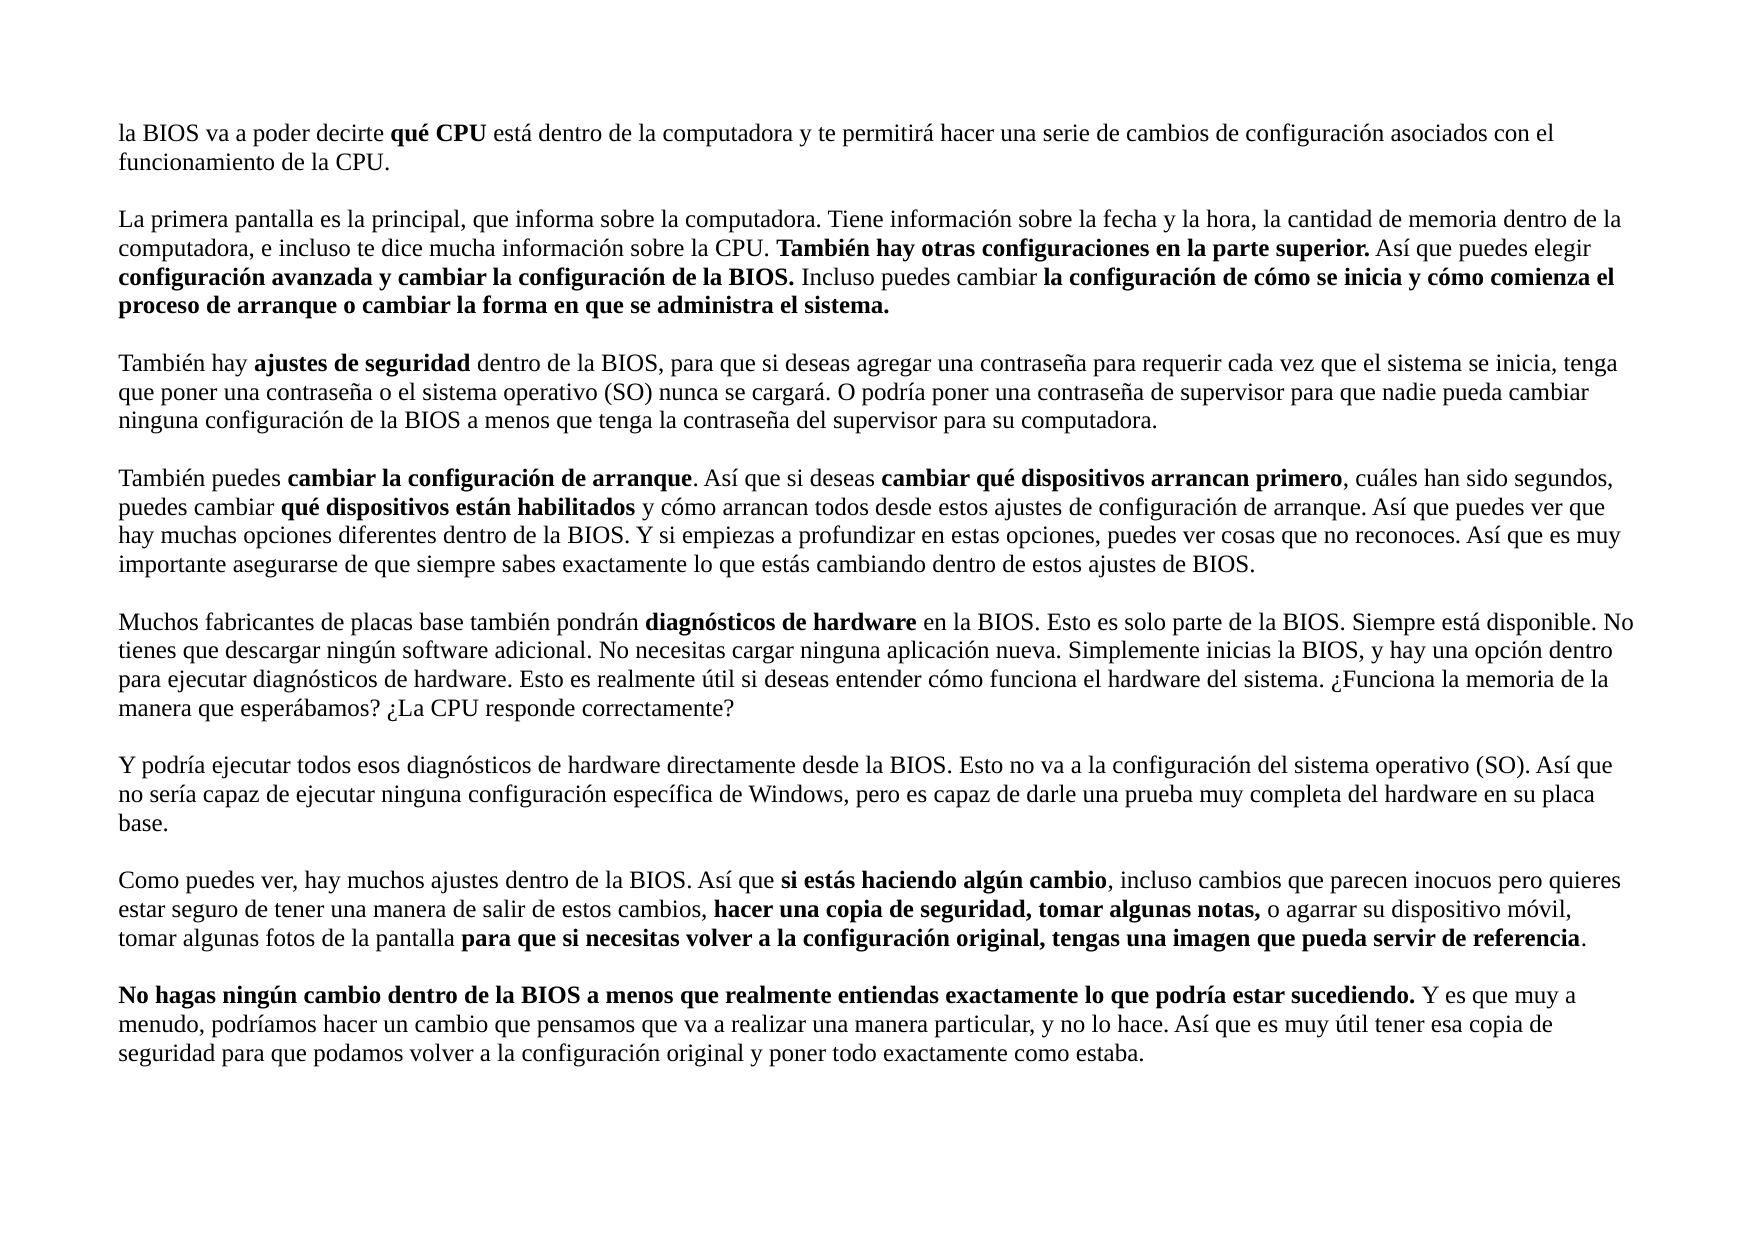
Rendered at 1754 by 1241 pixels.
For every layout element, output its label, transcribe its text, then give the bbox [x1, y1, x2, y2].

text La primera pantalla es la principal, que informa sobre la computadora. Tiene información sobre la fecha y la hora, la cantidad de memoria dentro de la computadora, e incluso te dice mucha información sobre la CPU. También hay otras configuraciones en la parte superior. Así que puedes elegir configuración avanzada y cambiar la configuración de la BIOS. Incluso puedes cambiar la configuración de cómo se inicia y cómo comienza el proceso de arranque o cambiar la forma en que se administra el sistema. [118, 204, 1636, 319]
text Muchos fabricantes de placas base también pondrán diagnósticos de hardware en la BIOS. Esto es solo parte de la BIOS. Siempre está disponible. No tienes que descargar ningún software adicional. No necesitas cargar ninguna aplicación nueva. Simplemente inicias la BIOS, y hay una opción dentro para ejecutar diagnósticos de hardware. Esto es realmente útil si deseas entender cómo funciona el hardware del sistema. ¿Funciona la memoria de la manera que esperábamos? ¿La CPU responde correctamente? [118, 607, 1636, 722]
text También hay ajustes de seguridad dentro de la BIOS, para que si deseas agregar una contraseña para requerir cada vez que el sistema se inicia, tenga que poner una contraseña o el sistema operativo (SO) nunca se cargará. O podría poner una contraseña de supervisor para que nadie pueda cambiar ninguna configuración de la BIOS a menos que tenga la contraseña del supervisor para su computadora. [118, 348, 1636, 434]
text Y podría ejecutar todos esos diagnósticos de hardware directamente desde la BIOS. Esto no va a la configuración del sistema operativo (SO). Así que no sería capaz de ejecutar ninguna configuración específica de Windows, pero es capaz de darle una prueba muy completa del hardware en su placa base. [118, 751, 1636, 837]
text la BIOS va a poder decirte qué CPU está dentro de la computadora y te permitirá hacer una serie de cambios de configuración asociados con el funcionamiento de la CPU. [118, 118, 1636, 176]
text También puedes cambiar la configuración de arranque. Así que si deseas cambiar qué dispositivos arrancan primero, cuáles han sido segundos, puedes cambiar qué dispositivos están habilitados y cómo arrancan todos desde estos ajustes de configuración de arranque. Así que puedes ver que hay muchas opciones diferentes dentro de la BIOS. Y si empiezas a profundizar en estas opciones, puedes ver cosas que no reconoces. Así que es muy importante asegurarse de que siempre sabes exactamente lo que estás cambiando dentro de estos ajustes de BIOS. [118, 463, 1636, 578]
text No hagas ningún cambio dentro de la BIOS a menos que realmente entiendas exactamente lo que podría estar sucediendo. Y es que muy a menudo, podríamos hacer un cambio que pensamos que va a realizar una manera particular, y no lo hace. Así que es muy útil tener esa copia de seguridad para que podamos volver a la configuración original y poner todo exactamente como estaba. [118, 981, 1636, 1067]
text Como puedes ver, hay muchos ajustes dentro de la BIOS. Así que si estás haciendo algún cambio, incluso cambios que parecen inocuos pero quieres estar seguro de tener una manera de salir de estos cambios, hacer una copia de seguridad, tomar algunas notas, o agarrar su dispositivo móvil, tomar algunas fotos de la pantalla para que si necesitas volver a la configuración original, tengas una imagen que pueda servir de referencia. [118, 866, 1636, 952]
